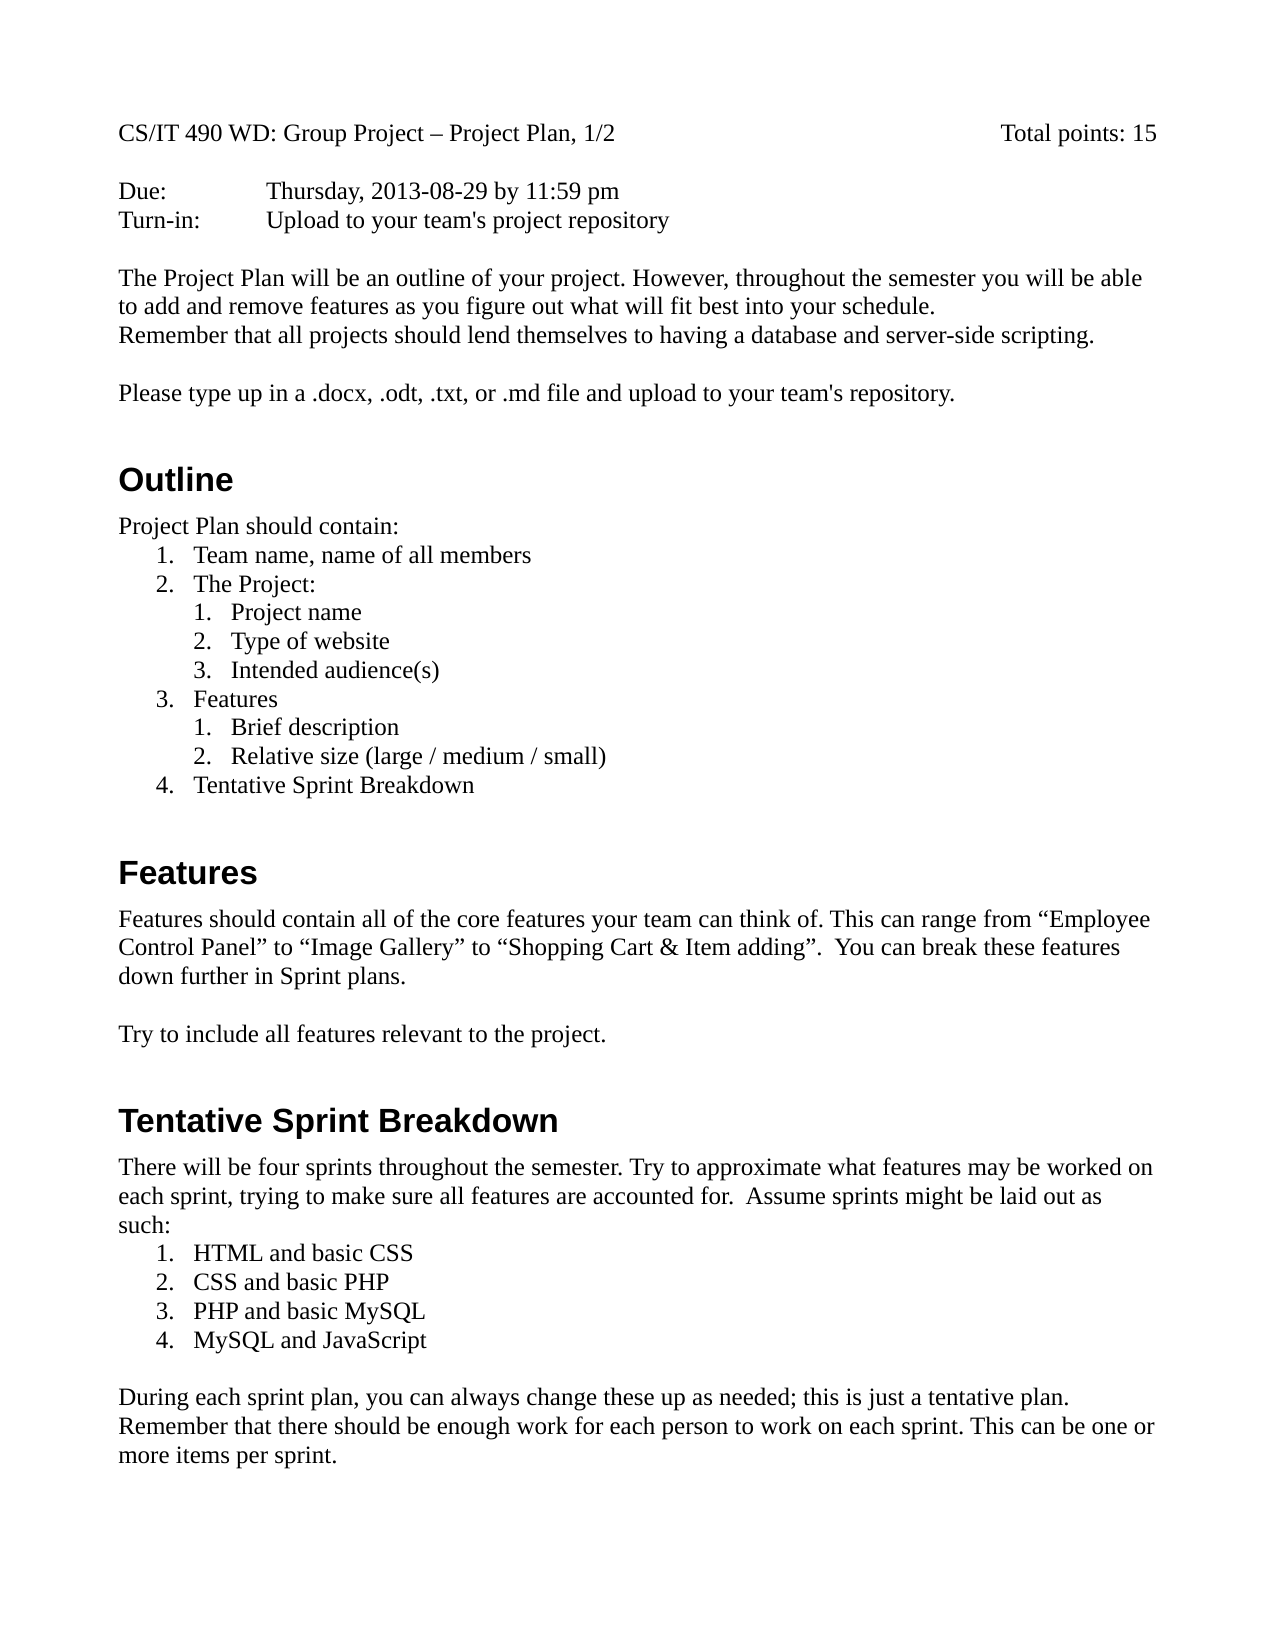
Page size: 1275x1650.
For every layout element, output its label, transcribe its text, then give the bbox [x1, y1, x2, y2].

list HTML and basic CSS [156, 1238, 1157, 1267]
list Type of website [193, 626, 1157, 655]
subtitle Tentative Sprint Breakdown [118, 1101, 1157, 1140]
text During each sprint plan, you can always change these up as needed; this is just a tentative plan. [118, 1382, 1157, 1411]
list Team name, name of all members [156, 540, 1157, 569]
list Project name [193, 597, 1157, 626]
text Remember that there should be enough work for each person to work on each sprint. This can be one or more items per sprint. [118, 1411, 1157, 1468]
text Project Plan should contain: [118, 511, 1157, 540]
text The Project Plan will be an outline of your project. However, throughout the semester you will be able to add and remove features as you figure out what will fit best into your schedule. [118, 263, 1157, 320]
list Intended audience(s) [193, 655, 1157, 684]
text Due: Thursday, 2013-08-29 by 11:59 pm [118, 176, 1157, 205]
list CSS and basic PHP [156, 1267, 1157, 1296]
list The Project: [156, 569, 1157, 597]
list MySQL and JavaScript [156, 1325, 1157, 1353]
text Please type up in a .docx, .odt, .txt, or .md file and upload to your team's repository. [118, 378, 1157, 406]
list Tentative Sprint Breakdown [156, 770, 1157, 799]
subtitle Outline [118, 460, 1157, 499]
list Brief description [193, 712, 1157, 741]
text Remember that all projects should lend themselves to having a database and server-side scripting. [118, 320, 1157, 349]
text Features should contain all of the core features your team can think of. This can range from “Employee Control Panel” to “Image Gallery” to “Shopping Cart & Item adding”. You can break these features down further in Sprint plans. [118, 904, 1157, 990]
text Try to include all features relevant to the project. [118, 1019, 1157, 1047]
text Turn-in: Upload to your team's project repository [118, 205, 1157, 234]
list PHP and basic MySQL [156, 1296, 1157, 1325]
text There will be four sprints throughout the semester. Try to approximate what features may be worked on each sprint, trying to make sure all features are accounted for. Assume sprints might be laid out as such: [118, 1152, 1157, 1238]
list Features [156, 684, 1157, 712]
list Relative size (large / medium / small) [193, 741, 1157, 770]
subtitle Features [118, 852, 1157, 891]
